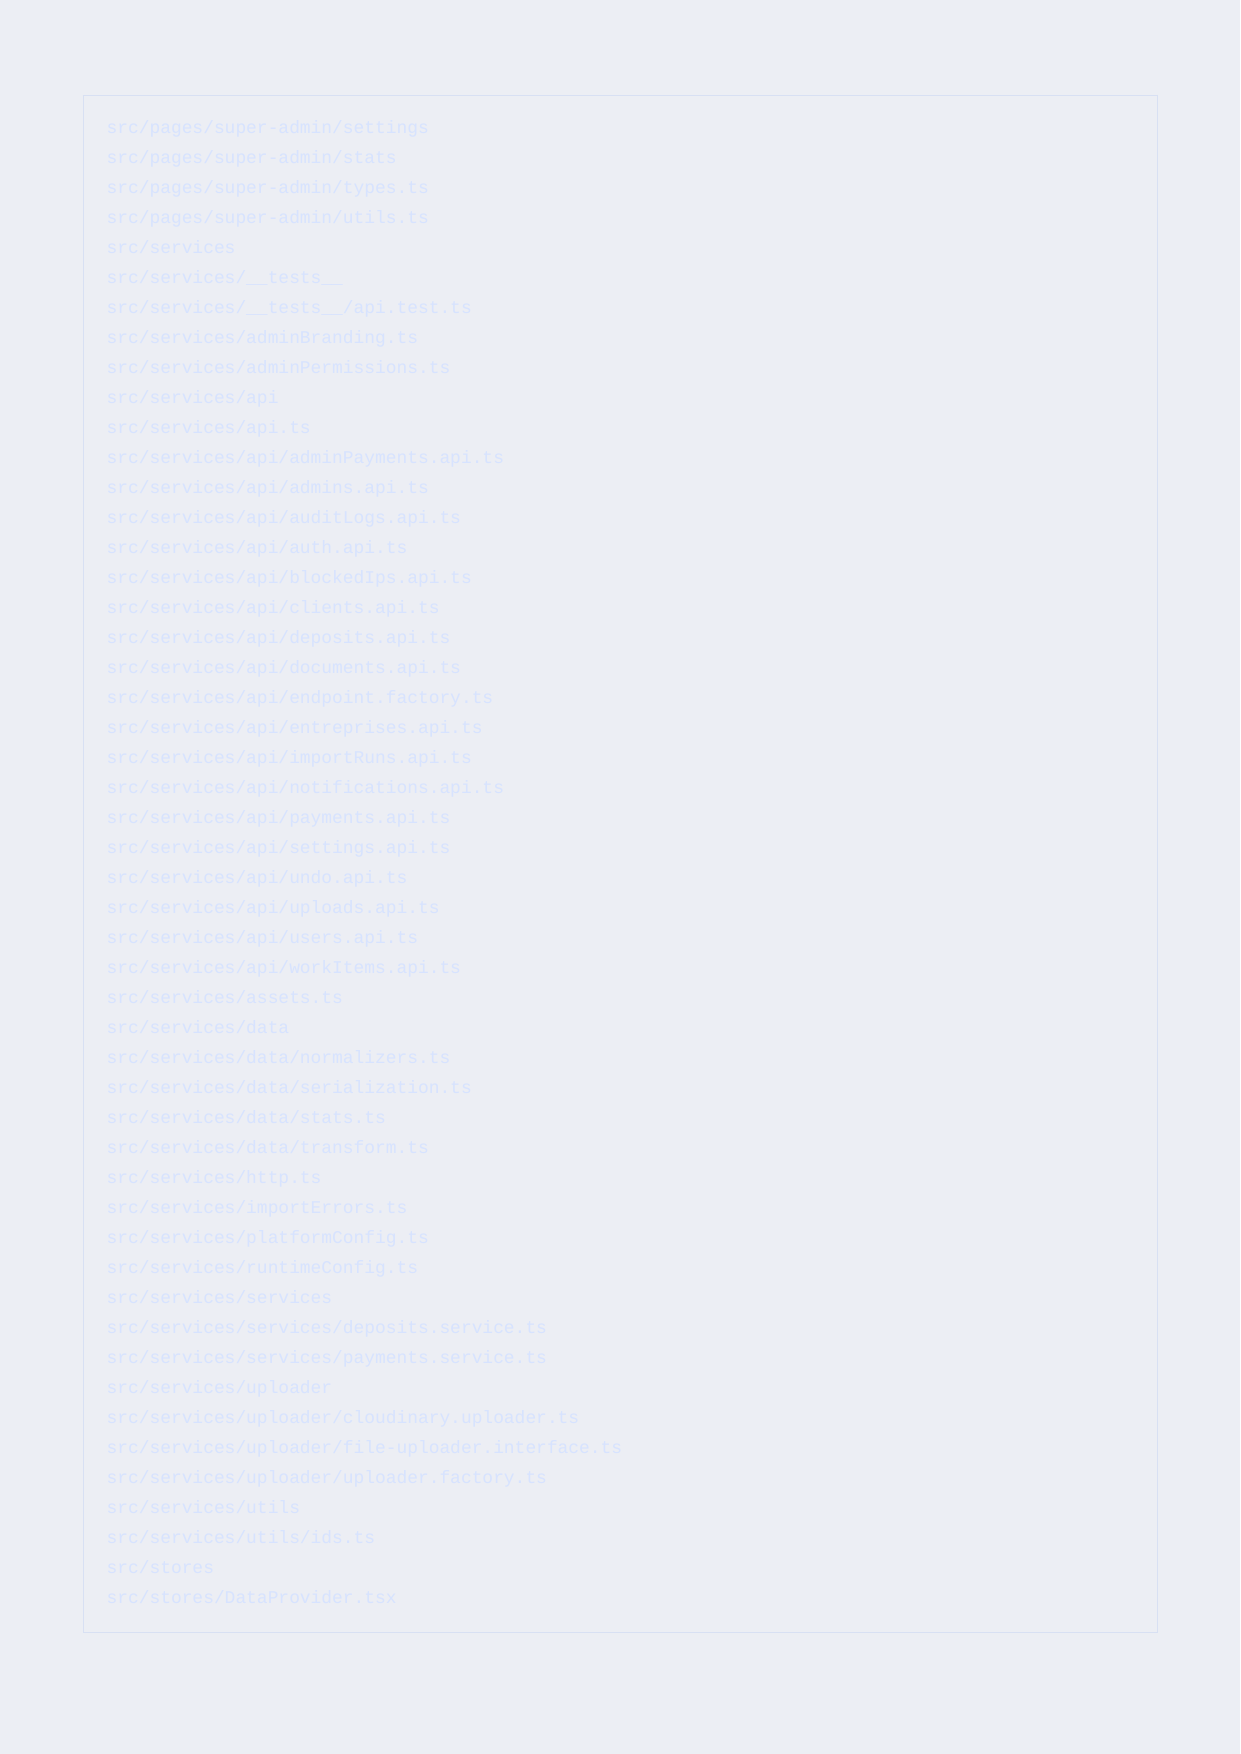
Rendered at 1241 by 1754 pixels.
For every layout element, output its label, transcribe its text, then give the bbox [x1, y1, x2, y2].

text src/services/api.ts [84, 394, 1157, 424]
text src/pages/super-admin/stats [84, 124, 1157, 154]
text src/services/api/documents.api.ts [84, 634, 1157, 664]
text src/services/uploader/cloudinary.uploader.ts [84, 1384, 1157, 1414]
text src/stores/DataProvider.tsx [84, 1564, 1157, 1632]
text src/services/services/payments.service.ts [84, 1324, 1157, 1354]
text src/services/api [84, 364, 1157, 394]
text src/services/adminBranding.ts [84, 304, 1157, 334]
text src/services/services/deposits.service.ts [84, 1294, 1157, 1324]
text src/services/api/auditLogs.api.ts [84, 484, 1157, 514]
text src/services/api/entreprises.api.ts [84, 694, 1157, 724]
text src/services/api/auth.api.ts [84, 514, 1157, 544]
text src/services/http.ts [84, 1144, 1157, 1174]
text src/services/data/stats.ts [84, 1084, 1157, 1114]
text src/services/data [84, 994, 1157, 1024]
text src/services/api/admins.api.ts [84, 454, 1157, 484]
text src/services/api/payments.api.ts [84, 784, 1157, 814]
text src/services/api/clients.api.ts [84, 574, 1157, 604]
text src/services/data/transform.ts [84, 1114, 1157, 1144]
text src/services/uploader [84, 1354, 1157, 1384]
text src/services/uploader/uploader.factory.ts [84, 1444, 1157, 1474]
text src/services/api/deposits.api.ts [84, 604, 1157, 634]
text src/services/services [84, 1264, 1157, 1294]
text src/stores [84, 1534, 1157, 1564]
text src/services/assets.ts [84, 964, 1157, 994]
text src/services/api/settings.api.ts [84, 814, 1157, 844]
text src/services/uploader/file-uploader.interface.ts [84, 1414, 1157, 1444]
text src/services [84, 214, 1157, 244]
text src/pages/super-admin/utils.ts [84, 184, 1157, 214]
text src/services/api/users.api.ts [84, 904, 1157, 934]
text src/services/api/endpoint.factory.ts [84, 664, 1157, 694]
text src/services/utils/ids.ts [84, 1504, 1157, 1534]
text src/services/platformConfig.ts [84, 1204, 1157, 1234]
text src/services/__tests__/api.test.ts [84, 274, 1157, 304]
text src/services/data/normalizers.ts [84, 1024, 1157, 1054]
text src/services/adminPermissions.ts [84, 334, 1157, 364]
text src/services/data/serialization.ts [84, 1054, 1157, 1084]
text src/pages/super-admin/types.ts [84, 154, 1157, 184]
text src/services/__tests__ [84, 244, 1157, 274]
text src/services/api/adminPayments.api.ts [84, 424, 1157, 454]
text src/services/utils [84, 1474, 1157, 1504]
text src/services/api/notifications.api.ts [84, 754, 1157, 784]
text src/services/api/uploads.api.ts [84, 874, 1157, 904]
text src/services/importErrors.ts [84, 1174, 1157, 1204]
text src/services/runtimeConfig.ts [84, 1234, 1157, 1264]
text src/services/api/importRuns.api.ts [84, 724, 1157, 754]
text src/services/api/blockedIps.api.ts [84, 544, 1157, 574]
text src/services/api/undo.api.ts [84, 844, 1157, 874]
text src/pages/super-admin/settings [84, 96, 1157, 124]
text src/services/api/workItems.api.ts [84, 934, 1157, 964]
